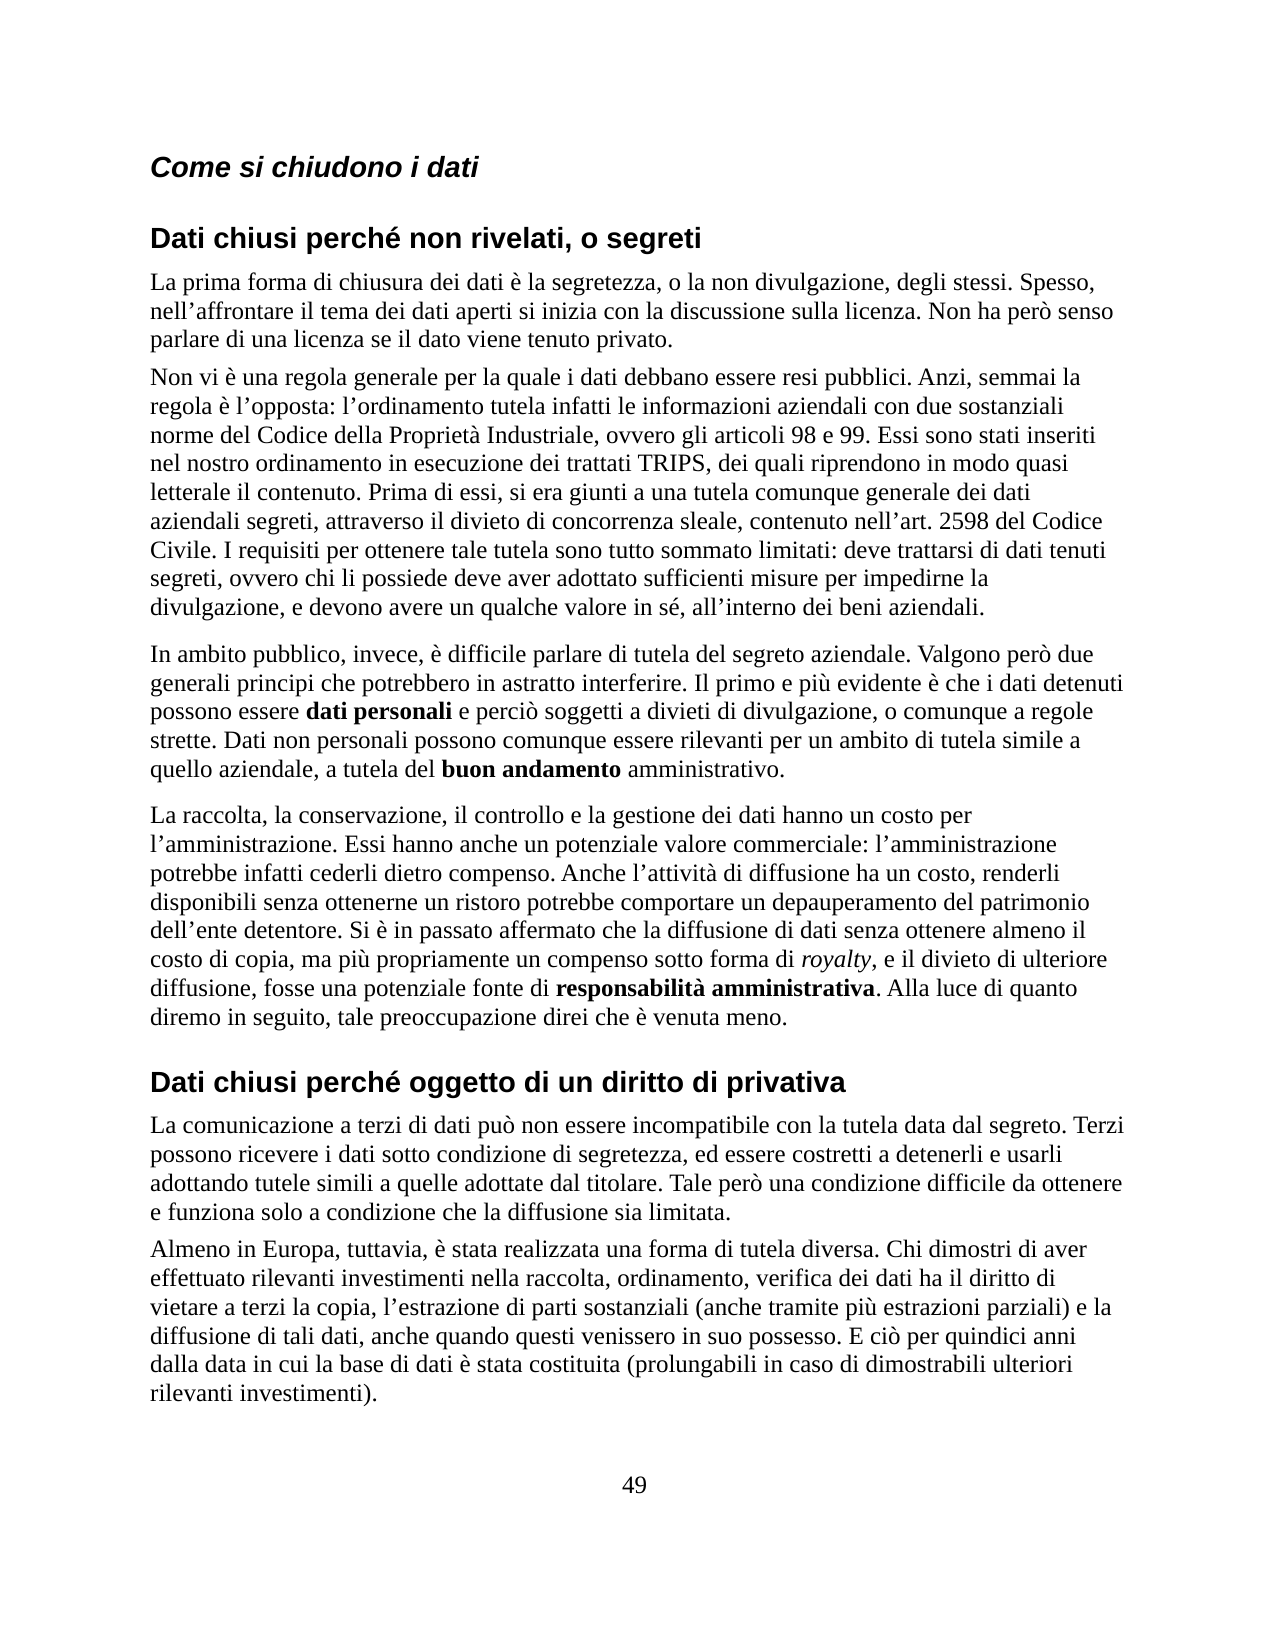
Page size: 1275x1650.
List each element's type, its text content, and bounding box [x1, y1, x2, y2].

text Almeno in Europa, tuttavia, è stata realizzata una forma di tutela diversa. Chi dimostri di aver effettuato rilevanti investimenti nella raccolta, ordinamento, verifica dei dati ha il diritto di vietare a terzi la copia, l’estrazione di parti sostanziali (anche tramite più estrazioni parziali) e la diffusione di tali dati, anche quando questi venissero in suo possesso. E ciò per quindici anni dalla data in cui la base di dati è stata costituita (prolungabili in caso di dimostrabili ulteriori rilevanti investimenti). [150, 1234, 1125, 1407]
text La comunicazione a terzi di dati può non essere incompatibile con la tutela data dal segreto. Terzi possono ricevere i dati sotto condizione di segretezza, ed essere costretti a detenerli e usarli adottando tutele simili a quelle adottate dal titolare. Tale però una condizione difficile da ottenere e funziona solo a condizione che la diffusione sia limitata. [150, 1111, 1125, 1226]
text In ambito pubblico, invece, è difficile parlare di tutela del segreto aziendale. Valgono però due generali principi che potrebbero in astratto interferire. Il primo e più evidente è che i dati detenuti possono essere dati personali e perciò soggetti a divieti di divulgazione, o comunque a regole strette. Dati non personali possono comunque essere rilevanti per un ambito di tutela simile a quello aziendale, a tutela del buon andamento amministrativo. [150, 639, 1125, 783]
subtitle Dati chiusi perché non rivelati, o segreti [150, 221, 1125, 254]
subtitle Dati chiusi perché oggetto di un diritto di privativa [150, 1064, 1125, 1098]
text La raccolta, la conservazione, il controllo e la gestione dei dati hanno un costo per l’amministrazione. Essi hanno anche un potenziale valore commerciale: l’amministrazione potrebbe infatti cederli dietro compenso. Anche l’attività di diffusione ha un costo, renderli disponibili senza ottenerne un ristoro potrebbe comportare un depauperamento del patrimonio dell’ente detentore. Si è in passato affermato che la diffusione di dati senza ottenere almeno il costo di copia, ma più propriamente un compenso sotto forma di royalty, e il divieto di ulteriore diffusione, fosse una potenziale fonte di responsabilità amministrativa. Alla luce di quanto diremo in seguito, tale preoccupazione direi che è venuta meno. [150, 801, 1125, 1031]
text La prima forma di chiusura dei dati è la segretezza, o la non divulgazione, degli stessi. Spesso, nell’affrontare il tema dei dati aperti si inizia con la discussione sulla licenza. Non ha però senso parlare di una licenza se il dato viene tenuto privato. [150, 267, 1125, 353]
text Non vi è una regola generale per la quale i dati debbano essere resi pubblici. Anzi, semmai la regola è l’opposta: l’ordinamento tutela infatti le informazioni aziendali con due sostanziali norme del Codice della Proprietà Industriale, ovvero gli articoli 98 e 99. Essi sono stati inseriti nel nostro ordinamento in esecuzione dei trattati TRIPS, dei quali riprendono in modo quasi letterale il contenuto. Prima di essi, si era giunti a una tutela comunque generale dei dati aziendali segreti, attraverso il divieto di concorrenza sleale, contenuto nell’art. 2598 del Codice Civile. I requisiti per ottenere tale tutela sono tutto sommato limitati: deve trattarsi di dati tenuti segreti, ovvero chi li possiede deve aver adottato sufficienti misure per impedirne la divulgazione, e devono avere un qualche valore in sé, all’interno dei beni aziendali. [150, 362, 1125, 621]
subtitle Come si chiudono i dati [150, 150, 1125, 183]
